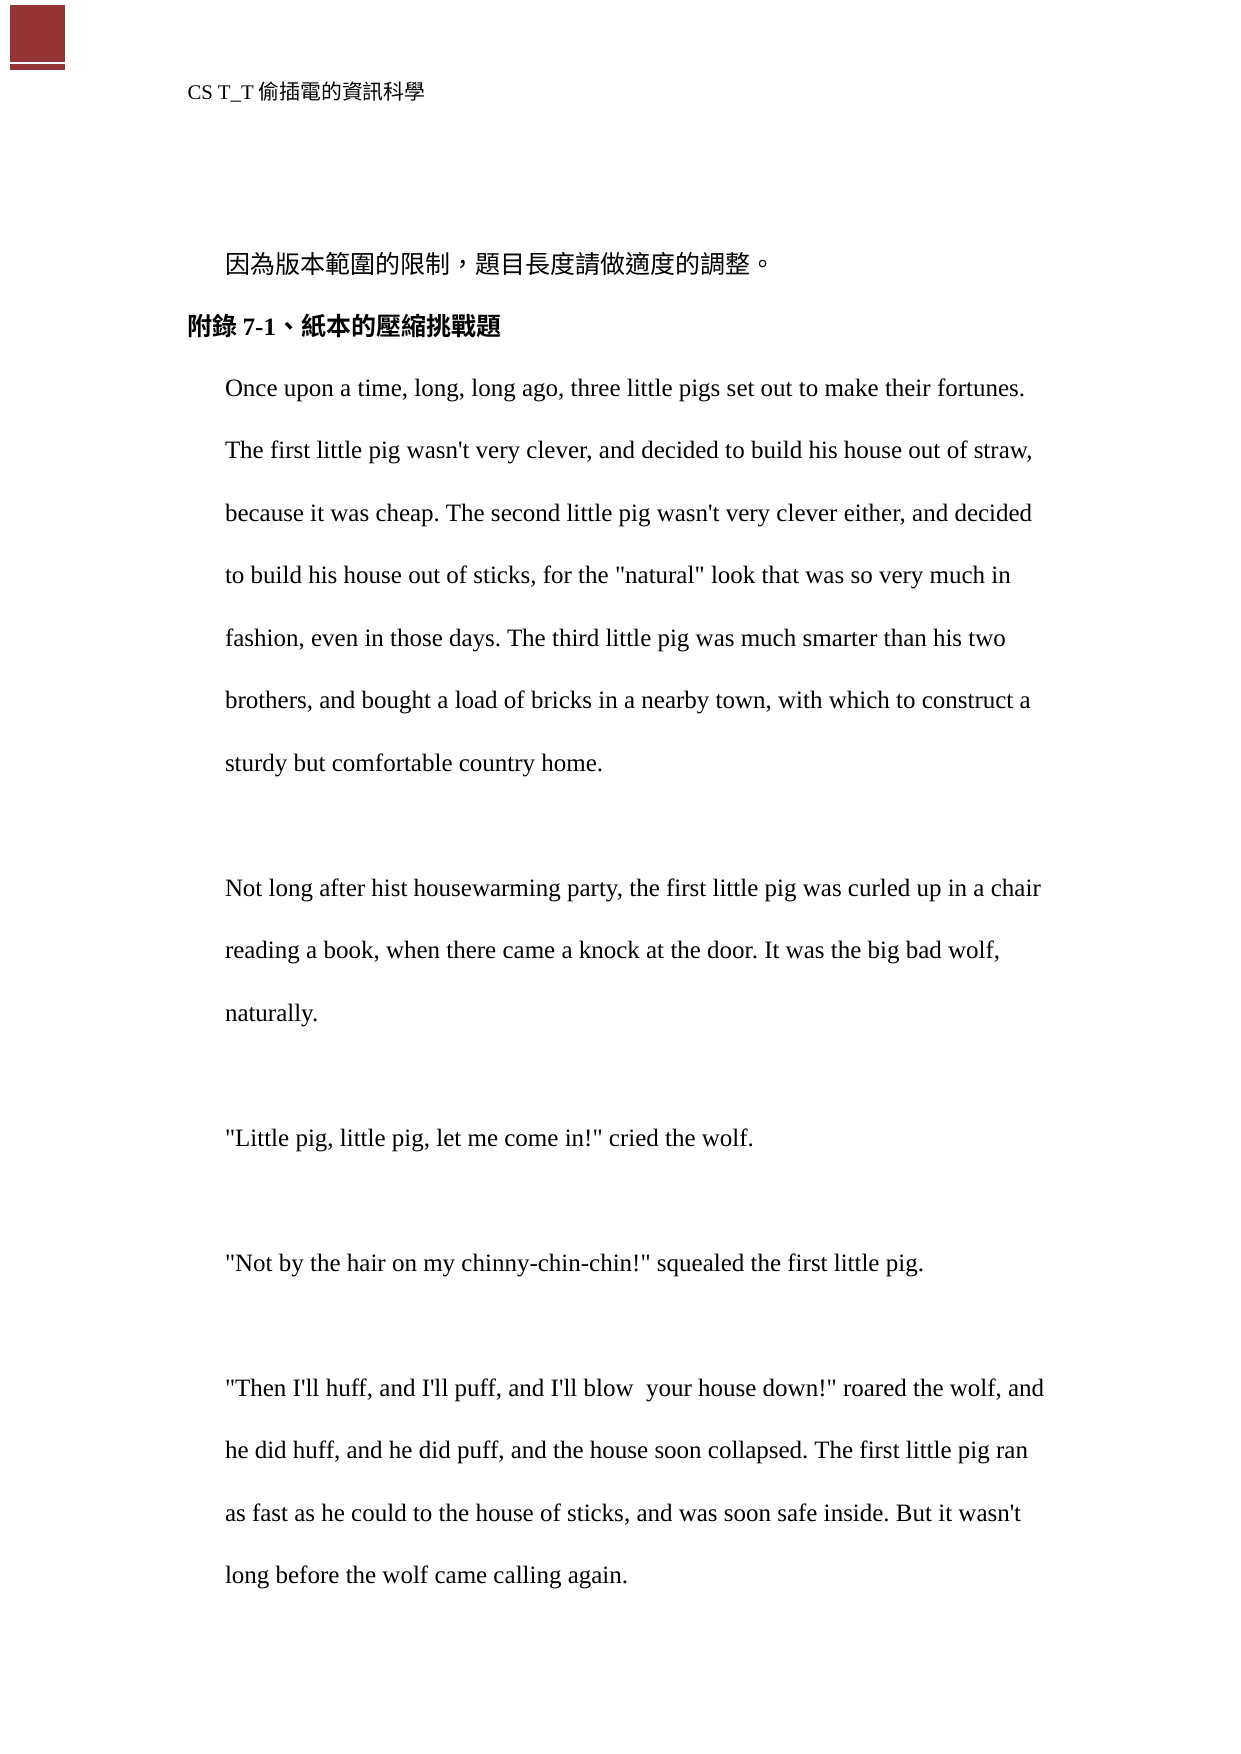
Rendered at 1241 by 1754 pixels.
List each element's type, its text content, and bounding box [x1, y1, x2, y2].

text Not long after hist housewarming party, the first little pig was curled up in a chair reading a book, when there came a knock at the door. It was the big bad wolf, naturally. [225, 846, 1053, 1033]
text Once upon a time, long, long ago, three little pigs set out to make their fortunes. The first little pig wasn't very clever, and decided to build his house out of straw, because it was cheap. The second little pig wasn't very clever either, and decided to build his house out of sticks, for the "natural" look that was so very much in fashion, even in those days. The third little pig was much smarter than his two brothers, and bought a load of bricks in a nearby town, with which to construct a sturdy but comfortable country home. [225, 346, 1053, 783]
text 附錄7-1、紙本的壓縮挑戰題 [187, 283, 1053, 346]
text 因為版本範圍的限制，題目長度請做適度的調整。 [225, 221, 1053, 283]
text "Then I'll huff, and I'll puff, and I'll blow your house down!" roared the wolf, and he did huff, and he did puff, and the house soon collapsed. The first little pig ran as fast as he could to the house of sticks, and was soon safe inside. But it wasn't long before the wolf came calling again. [225, 1346, 1053, 1596]
text "Little pig, little pig, let me come in!" cried the wolf. [225, 1096, 1053, 1158]
text "Not by the hair on my chinny-chin-chin!" squealed the first little pig. [225, 1221, 1053, 1283]
